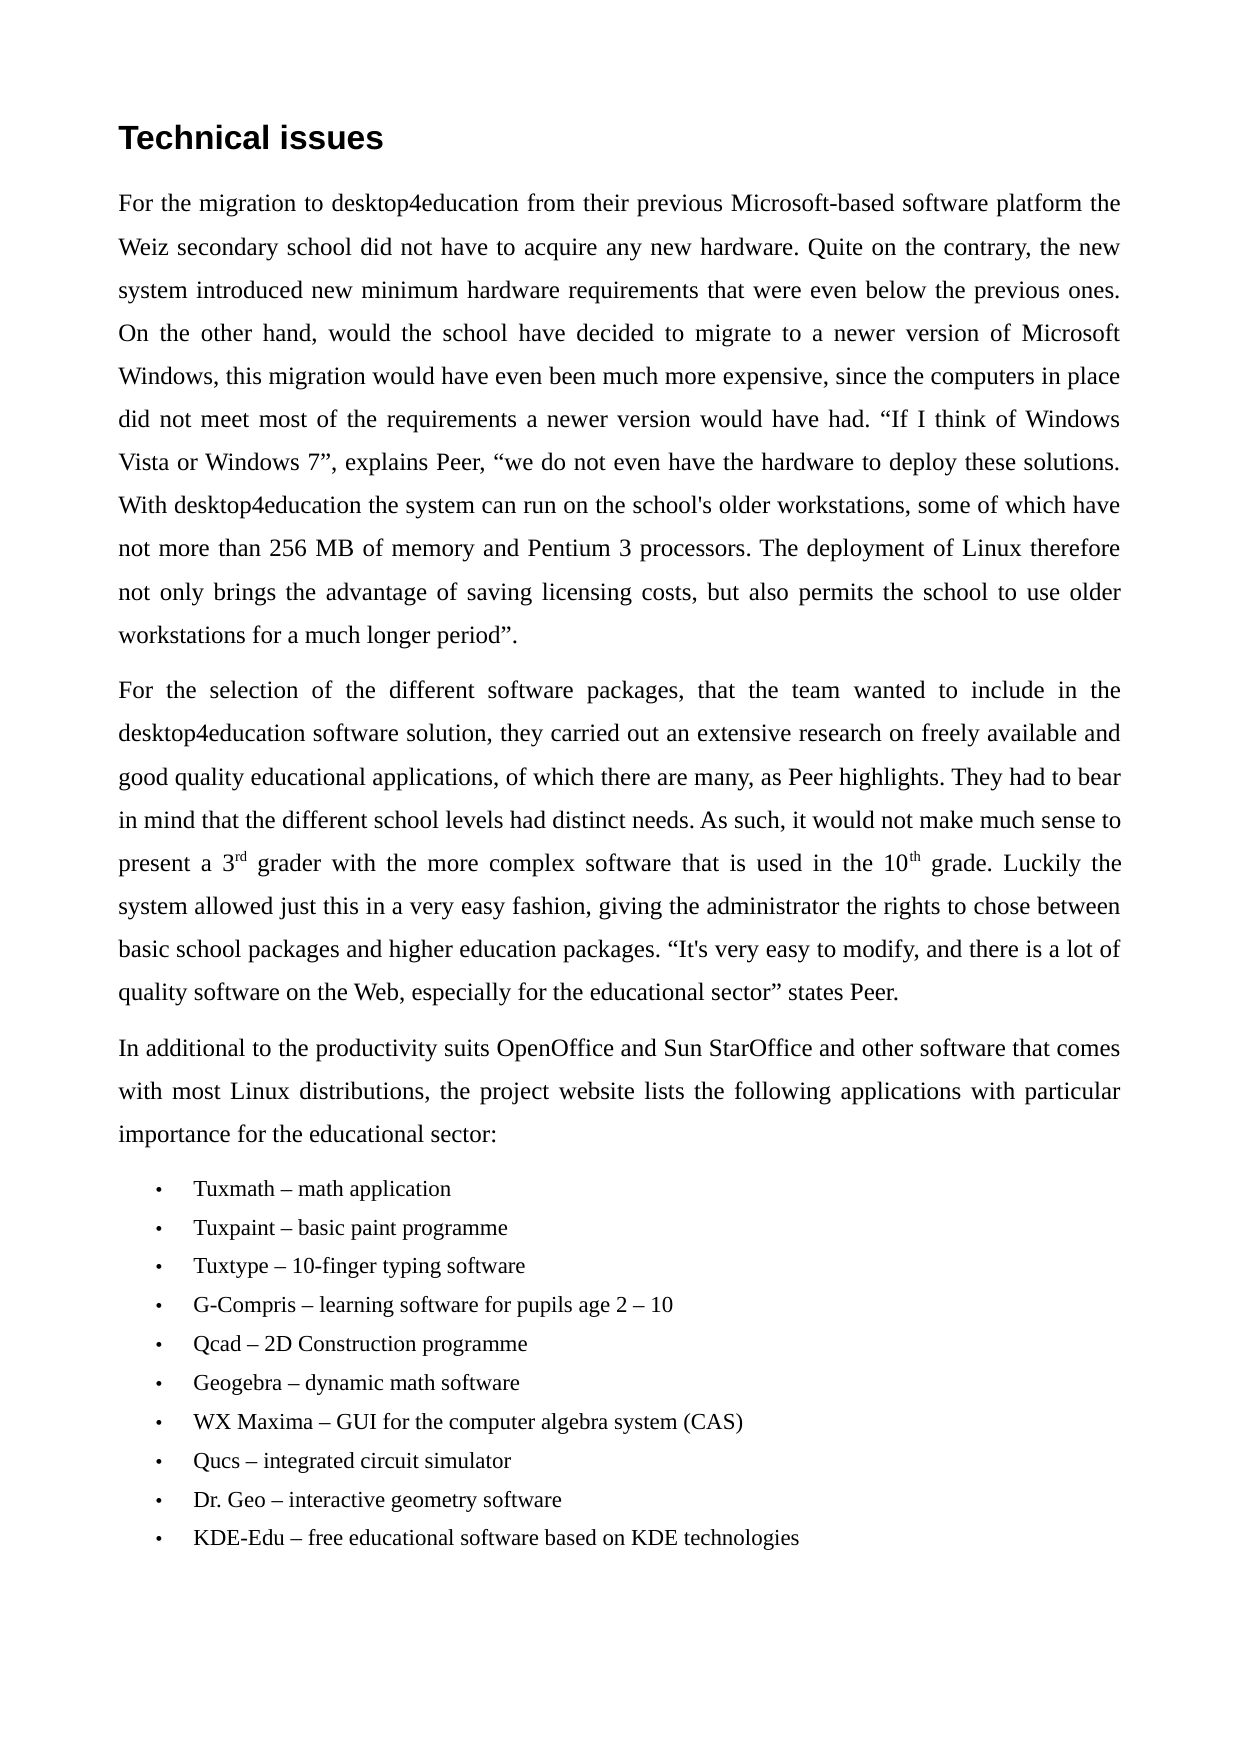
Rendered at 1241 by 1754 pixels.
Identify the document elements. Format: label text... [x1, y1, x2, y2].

list Qucs – integrated circuit simulator [156, 1447, 1122, 1473]
list KDE-Edu – free educational software based on KDE technologies [156, 1524, 1122, 1551]
text For the migration to desktop4education from their previous Microsoft-based software platform the Weiz secondary school did not have to acquire any new hardware. Quite on the contrary, the new system introduced new minimum hardware requirements that were even below the previous ones. On the other hand, would the school have decided to migrate to a newer version of Microsoft Windows, this migration would have even been much more expensive, since the computers in place did not meet most of the requirements a newer version would have had. “If I think of Windows Vista or Windows 7”, explains Peer, “we do not even have the hardware to deploy these solutions. With desktop4education the system can run on the school's older workstations, some of which have not more than 256 MB of memory and Pentium 3 processors. The deployment of Linux therefore not only brings the advantage of saving licensing costs, but also permits the school to use older workstations for a much longer period”. [118, 188, 1122, 648]
subtitle Technical issues [118, 118, 1122, 157]
list Dr. Geo – interactive geometry software [156, 1486, 1122, 1512]
list Qcad – 2D Construction programme [156, 1330, 1122, 1357]
text For the selection of the different software packages, that the team wanted to include in the desktop4education software solution, they carried out an extensive research on freely available and good quality educational applications, of which there are many, as Peer highlights. They had to bear in mind that the different school levels had distinct needs. As such, it would not make much sense to present a 3rd grader with the more complex software that is used in the 10th grade. Luckily the system allowed just this in a very easy fashion, giving the administrator the rights to chose between basic school packages and higher education packages. “It's very easy to modify, and there is a lot of quality software on the Web, especially for the educational sector” states Peer. [118, 675, 1122, 1006]
list WX Maxima – GUI for the computer algebra system (CAS) [156, 1408, 1122, 1434]
list Tuxtype – 10-finger typing software [156, 1252, 1122, 1279]
table_header [119, 1564, 620, 1614]
list Geogebra – dynamic math software [156, 1369, 1122, 1395]
list Tuxpaint – basic paint programme [156, 1214, 1122, 1240]
text In additional to the productivity suits OpenOffice and Sun StarOffice and other software that comes with most Linux distributions, the project website lists the following applications with particular importance for the educational sector: [118, 1033, 1122, 1148]
list Tuxmath – math application [156, 1175, 1122, 1201]
list G-Compris – learning software for pupils age 2 – 10 [156, 1291, 1122, 1318]
table_header [621, 1564, 1122, 1614]
